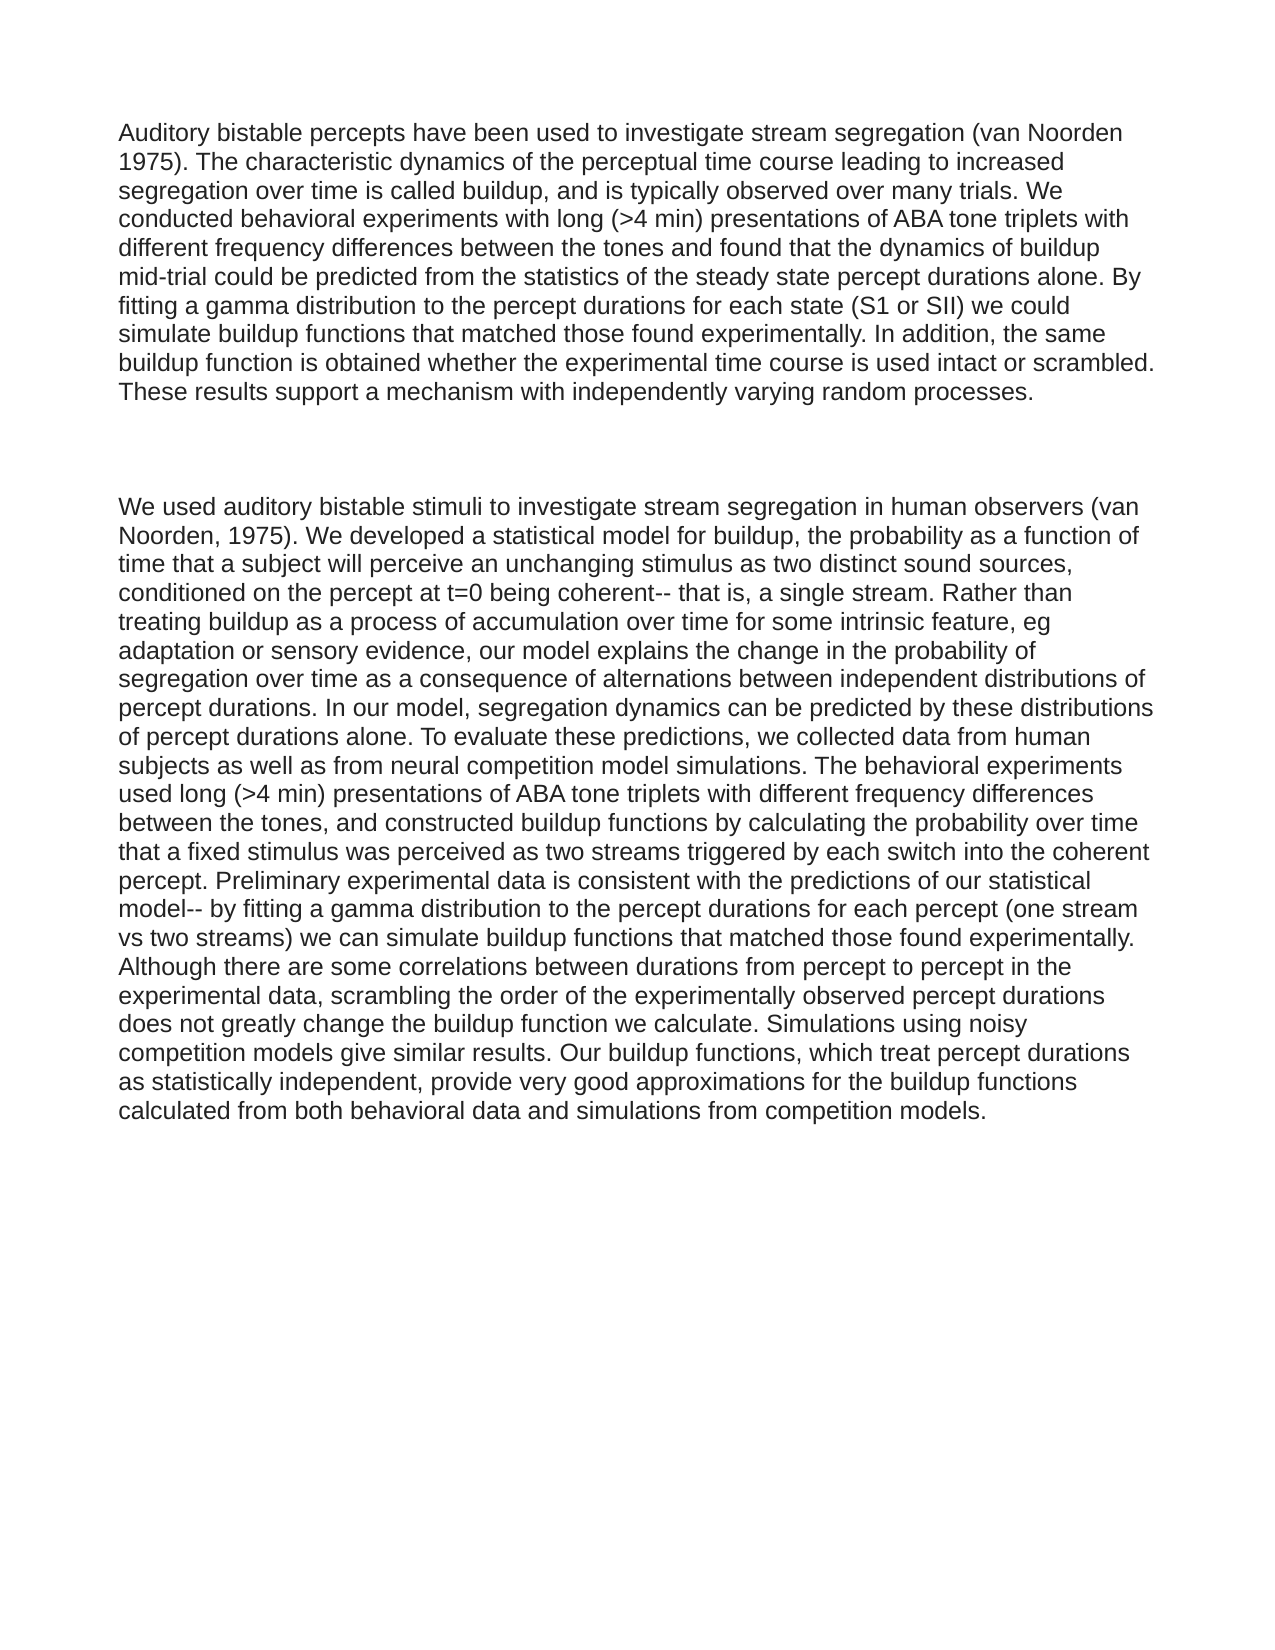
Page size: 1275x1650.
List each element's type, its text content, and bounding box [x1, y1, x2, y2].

text We used auditory bistable stimuli to investigate stream segregation in human observers (van Noorden, 1975). We developed a statistical model for buildup, the probability as a function of time that a subject will perceive an unchanging stimulus as two distinct sound sources, conditioned on the percept at t=0 being coherent-- that is, a single stream. Rather than treating buildup as a process of accumulation over time for some intrinsic feature, eg adaptation or sensory evidence, our model explains the change in the probability of segregation over time as a consequence of alternations between independent distributions of percept durations. In our model, segregation dynamics can be predicted by these distributions of percept durations alone. To evaluate these predictions, we collected data from human subjects as well as from neural competition model simulations. The behavioral experiments used long (>4 min) presentations of ABA tone triplets with different frequency differences between the tones, and constructed buildup functions by calculating the probability over time that a fixed stimulus was perceived as two streams triggered by each switch into the coherent percept. Preliminary experimental data is consistent with the predictions of our statistical model-- by fitting a gamma distribution to the percept durations for each percept (one stream vs two streams) we can simulate buildup functions that matched those found experimentally. Although there are some correlations between durations from percept to percept in the experimental data, scrambling the order of the experimentally observed percept durations does not greatly change the buildup function we calculate. Simulations using noisy competition models give similar results. Our buildup functions, which treat percept durations as statistically independent, provide very good approximations for the buildup functions calculated from both behavioral data and simulations from competition models. [118, 492, 1157, 1153]
text Auditory bistable percepts have been used to investigate stream segregation (van Noorden 1975). The characteristic dynamics of the perceptual time course leading to increased segregation over time is called buildup, and is typically observed over many trials. We conducted behavioral experiments with long (>4 min) presentations of ABA tone triplets with different frequency differences between the tones and found that the dynamics of buildup mid-trial could be predicted from the statistics of the steady state percept durations alone. By fitting a gamma distribution to the percept durations for each state (S1 or SII) we could simulate buildup functions that matched those found experimentally. In addition, the same buildup function is obtained whether the experimental time course is used intact or scrambled. These results support a mechanism with independently varying random processes. [118, 118, 1157, 406]
